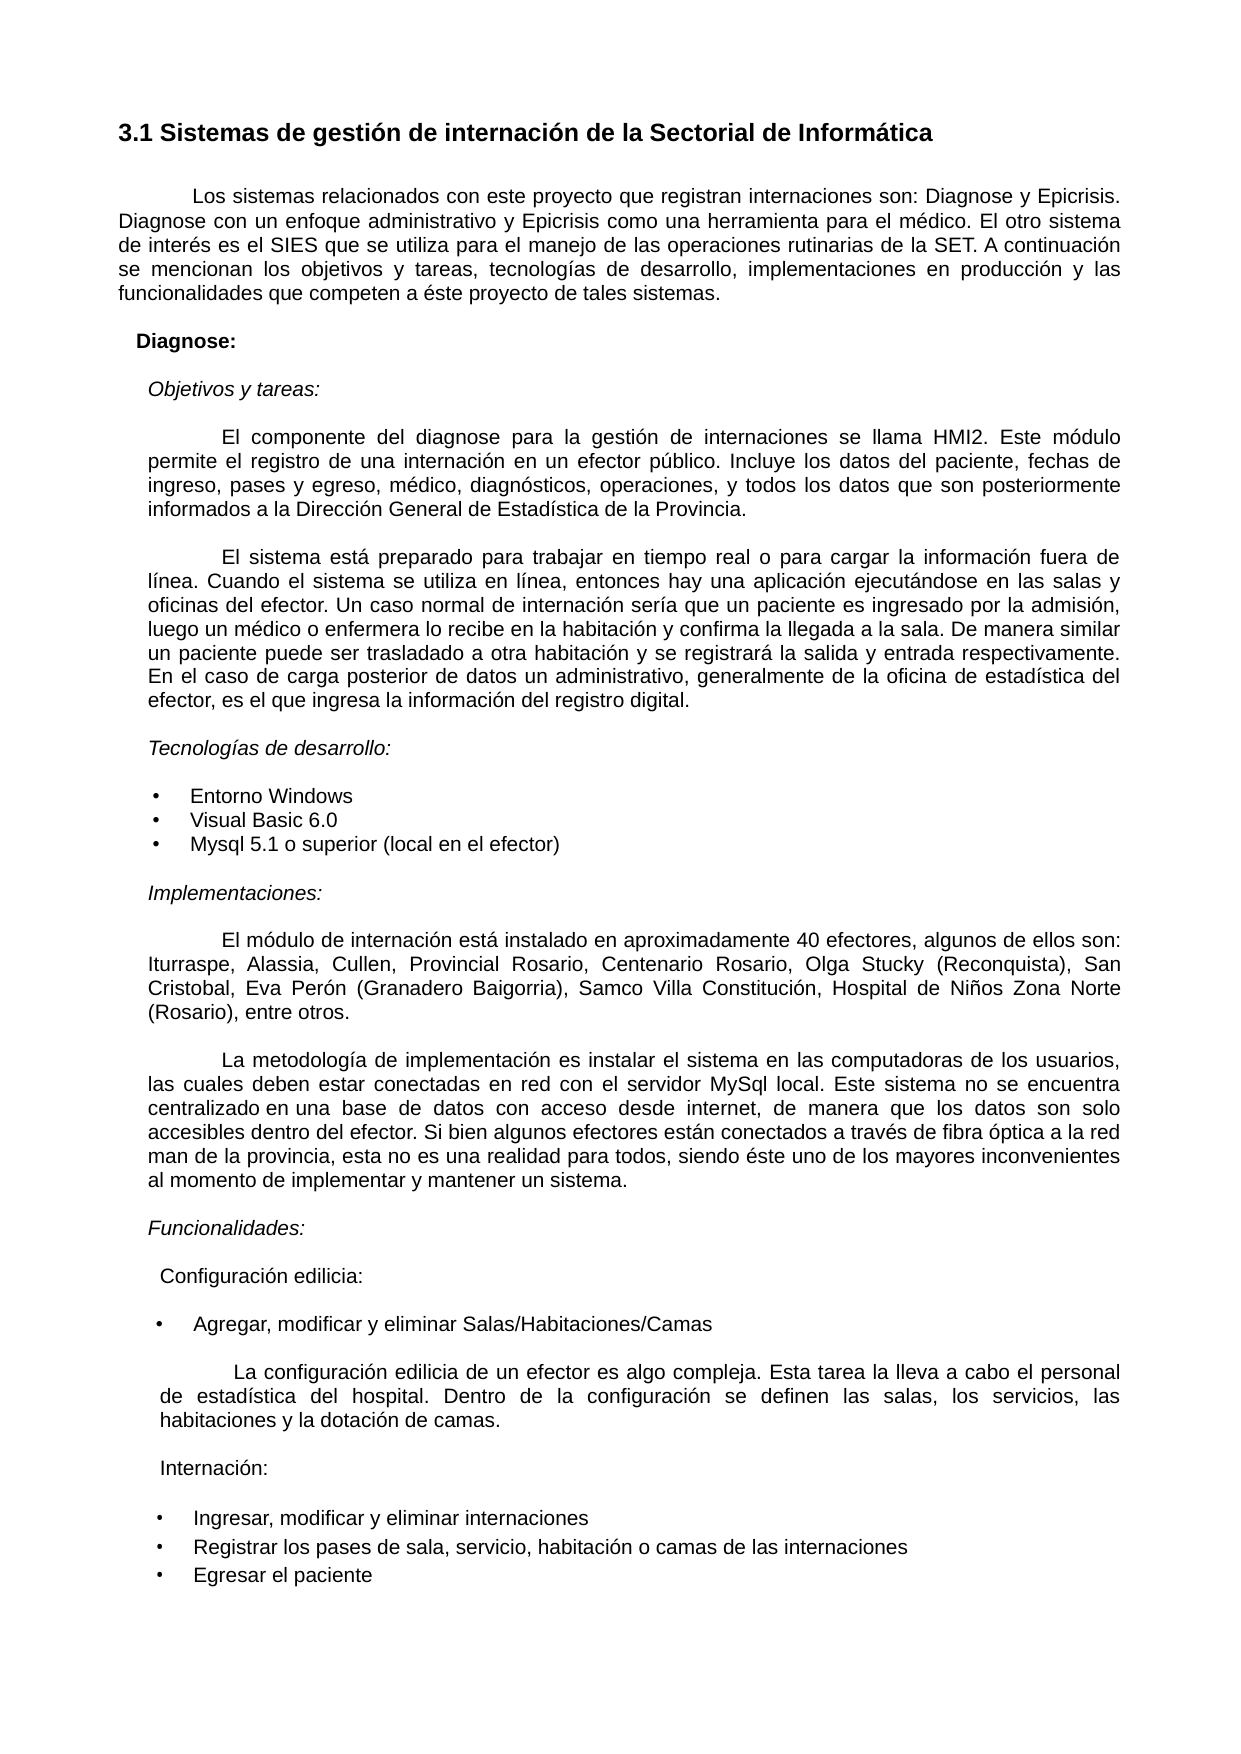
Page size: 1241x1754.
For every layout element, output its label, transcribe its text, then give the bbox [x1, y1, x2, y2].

list Entorno Windows [152, 784, 1122, 808]
text El componente del diagnose para la gestión de internaciones se llama HMI2. Este módulo permite el registro de una internación en un efector público. Incluye los datos del paciente, fechas de ingreso, pases y egreso, médico, diagnósticos, operaciones, y todos los datos que son posteriormente informados a la Dirección General de Estadística de la Provincia. [148, 425, 1122, 521]
list Egresar el paciente [156, 1560, 1122, 1589]
list Ingresar, modificar y eliminar internaciones [156, 1503, 1122, 1532]
text Objetivos y tareas: [148, 377, 1122, 401]
text Tecnologías de desarrollo: [148, 736, 1122, 760]
list Registrar los pases de sala, servicio, habitación o camas de las internaciones [156, 1532, 1122, 1560]
text 3.1 Sistemas de gestión de internación de la Sectorial de Informática [118, 118, 1122, 147]
list Visual Basic 6.0 [152, 808, 1122, 832]
text Funcionalidades: [148, 1216, 1122, 1240]
list Agregar, modificar y eliminar Salas/Habitaciones/Camas [156, 1312, 1122, 1336]
text Configuración edilicia: [159, 1264, 1122, 1288]
text El sistema está preparado para trabajar en tiempo real o para cargar la información fuera de línea. Cuando el sistema se utiliza en línea, entonces hay una aplicación ejecutándose en las salas y oficinas del efector. Un caso normal de internación sería que un paciente es ingresado por la admisión, luego un médico o enfermera lo recibe en la habitación y confirma la llegada a la sala. De manera similar un paciente puede ser trasladado a otra habitación y se registrará la salida y entrada respectivamente. En el caso de carga posterior de datos un administrativo, generalmente de la oficina de estadística del efector, es el que ingresa la información del registro digital. [148, 544, 1122, 712]
text La configuración edilicia de un efector es algo compleja. Esta tarea la lleva a cabo el personal de estadística del hospital. Dentro de la configuración se definen las salas, los servicios, las habitaciones y la dotación de camas. [159, 1359, 1122, 1431]
text Diagnose: [136, 329, 1122, 353]
text La metodología de implementación es instalar el sistema en las computadoras de los usuarios, las cuales deben estar conectadas en red con el servidor MySql local. Este sistema no se encuentra centralizado en una base de datos con acceso desde internet, de manera que los datos son solo accesibles dentro del efector. Si bien algunos efectores están conectados a través de fibra óptica a la red man de la provincia, esta no es una realidad para todos, siendo éste uno de los mayores inconvenientes al momento de implementar y mantener un sistema. [148, 1048, 1122, 1192]
text El módulo de internación está instalado en aproximadamente 40 efectores, algunos de ellos son: Iturraspe, Alassia, Cullen, Provincial Rosario, Centenario Rosario, Olga Stucky (Reconquista), San Cristobal, Eva Perón (Granadero Baigorria), Samco Villa Constitución, Hospital de Niños Zona Norte (Rosario), entre otros. [148, 928, 1122, 1024]
text Los sistemas relacionados con este proyecto que registran internaciones son: Diagnose y Epicrisis. Diagnose con un enfoque administrativo y Epicrisis como una herramienta para el médico. El otro sistema de interés es el SIES que se utiliza para el manejo de las operaciones rutinarias de la SET. A continuación se mencionan los objetivos y tareas, tecnologías de desarrollo, implementaciones en producción y las funcionalidades que competen a éste proyecto de tales sistemas. [118, 180, 1122, 305]
list Mysql 5.1 o superior (local en el efector) [152, 832, 1122, 856]
text Internación: [159, 1455, 1122, 1479]
text Implementaciones: [148, 880, 1122, 904]
